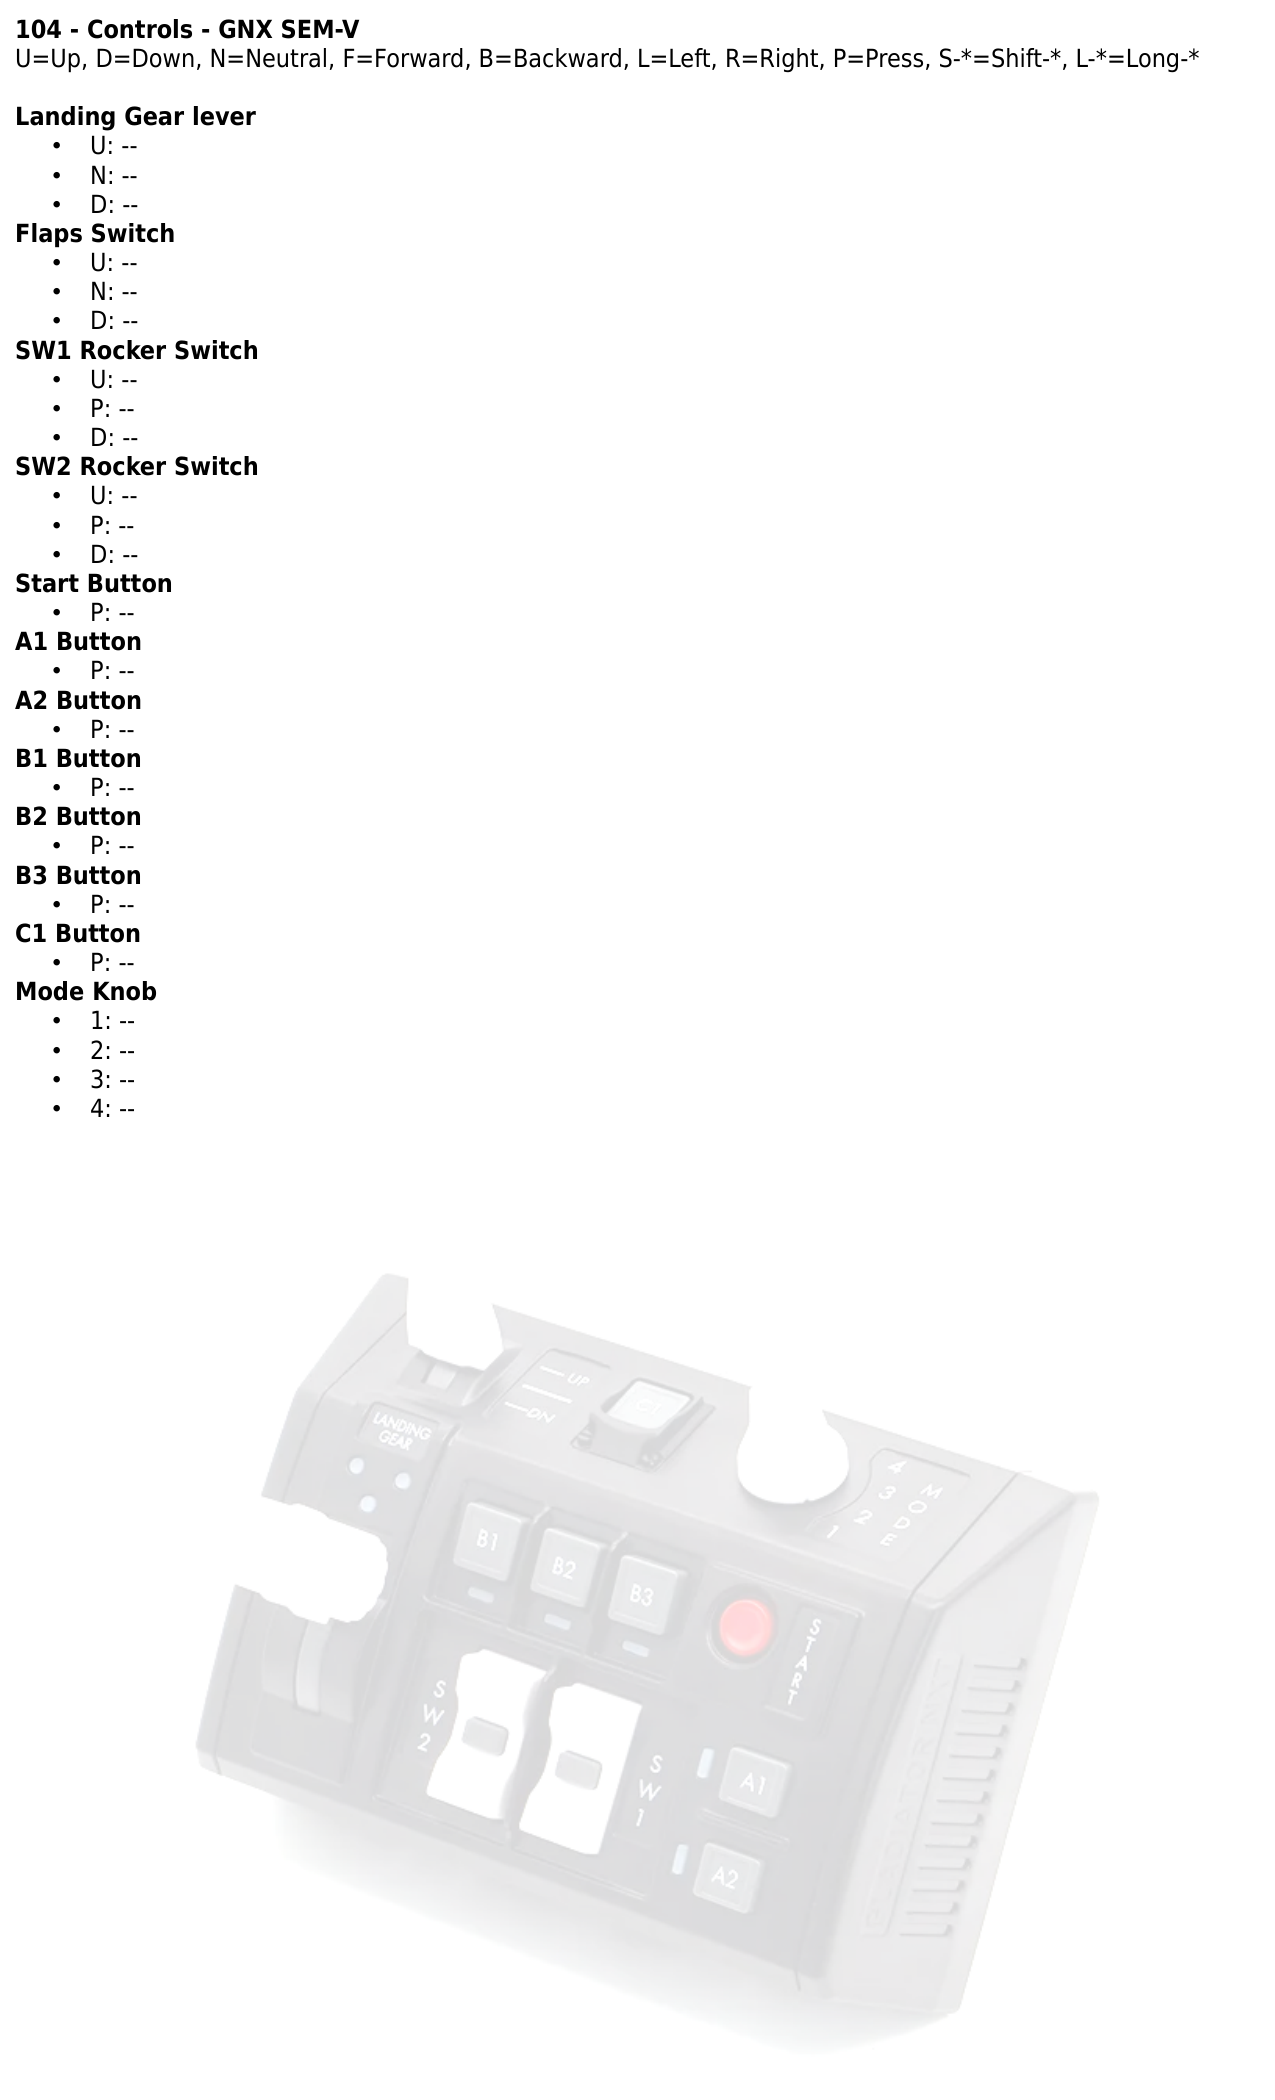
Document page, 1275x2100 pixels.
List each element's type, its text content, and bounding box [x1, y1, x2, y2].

list D: -- [52, 190, 1260, 219]
text A2 Button [15, 686, 1260, 715]
list 2: -- [52, 1036, 1260, 1065]
text U=Up, D=Down, N=Neutral, F=Forward, B=Backward, L=Left, R=Right, P=Press, S-*=Shift-*, L-*=Long-* [15, 44, 1260, 73]
text B3 Button [15, 861, 1260, 890]
list U: -- [52, 132, 1260, 161]
text SW1 Rocker Switch [15, 336, 1260, 365]
list P: -- [52, 657, 1260, 686]
list U: -- [52, 365, 1260, 394]
list N: -- [52, 161, 1260, 190]
list P: -- [52, 890, 1260, 919]
list 4: -- [52, 1094, 1260, 1123]
text B2 Button [15, 802, 1260, 832]
text Flaps Switch [15, 219, 1260, 248]
list D: -- [52, 540, 1260, 569]
text B1 Button [15, 744, 1260, 773]
list U: -- [52, 482, 1260, 511]
list N: -- [52, 277, 1260, 307]
text Mode Knob [15, 977, 1260, 1007]
list P: -- [52, 511, 1260, 540]
text SW2 Rocker Switch [15, 452, 1260, 482]
list D: -- [52, 423, 1260, 452]
text C1 Button [15, 919, 1260, 948]
text A1 Button [15, 627, 1260, 657]
text Start Button [15, 569, 1260, 598]
list P: -- [52, 715, 1260, 744]
list P: -- [52, 832, 1260, 861]
list 3: -- [52, 1065, 1260, 1094]
text 104 - Controls - GNX SEM-V [15, 15, 1260, 44]
list U: -- [52, 248, 1260, 277]
list P: -- [52, 948, 1260, 977]
text Landing Gear lever [15, 102, 1260, 132]
list P: -- [52, 394, 1260, 423]
list P: -- [52, 598, 1260, 627]
list P: -- [52, 773, 1260, 802]
list 1: -- [52, 1007, 1260, 1036]
list D: -- [52, 307, 1260, 336]
